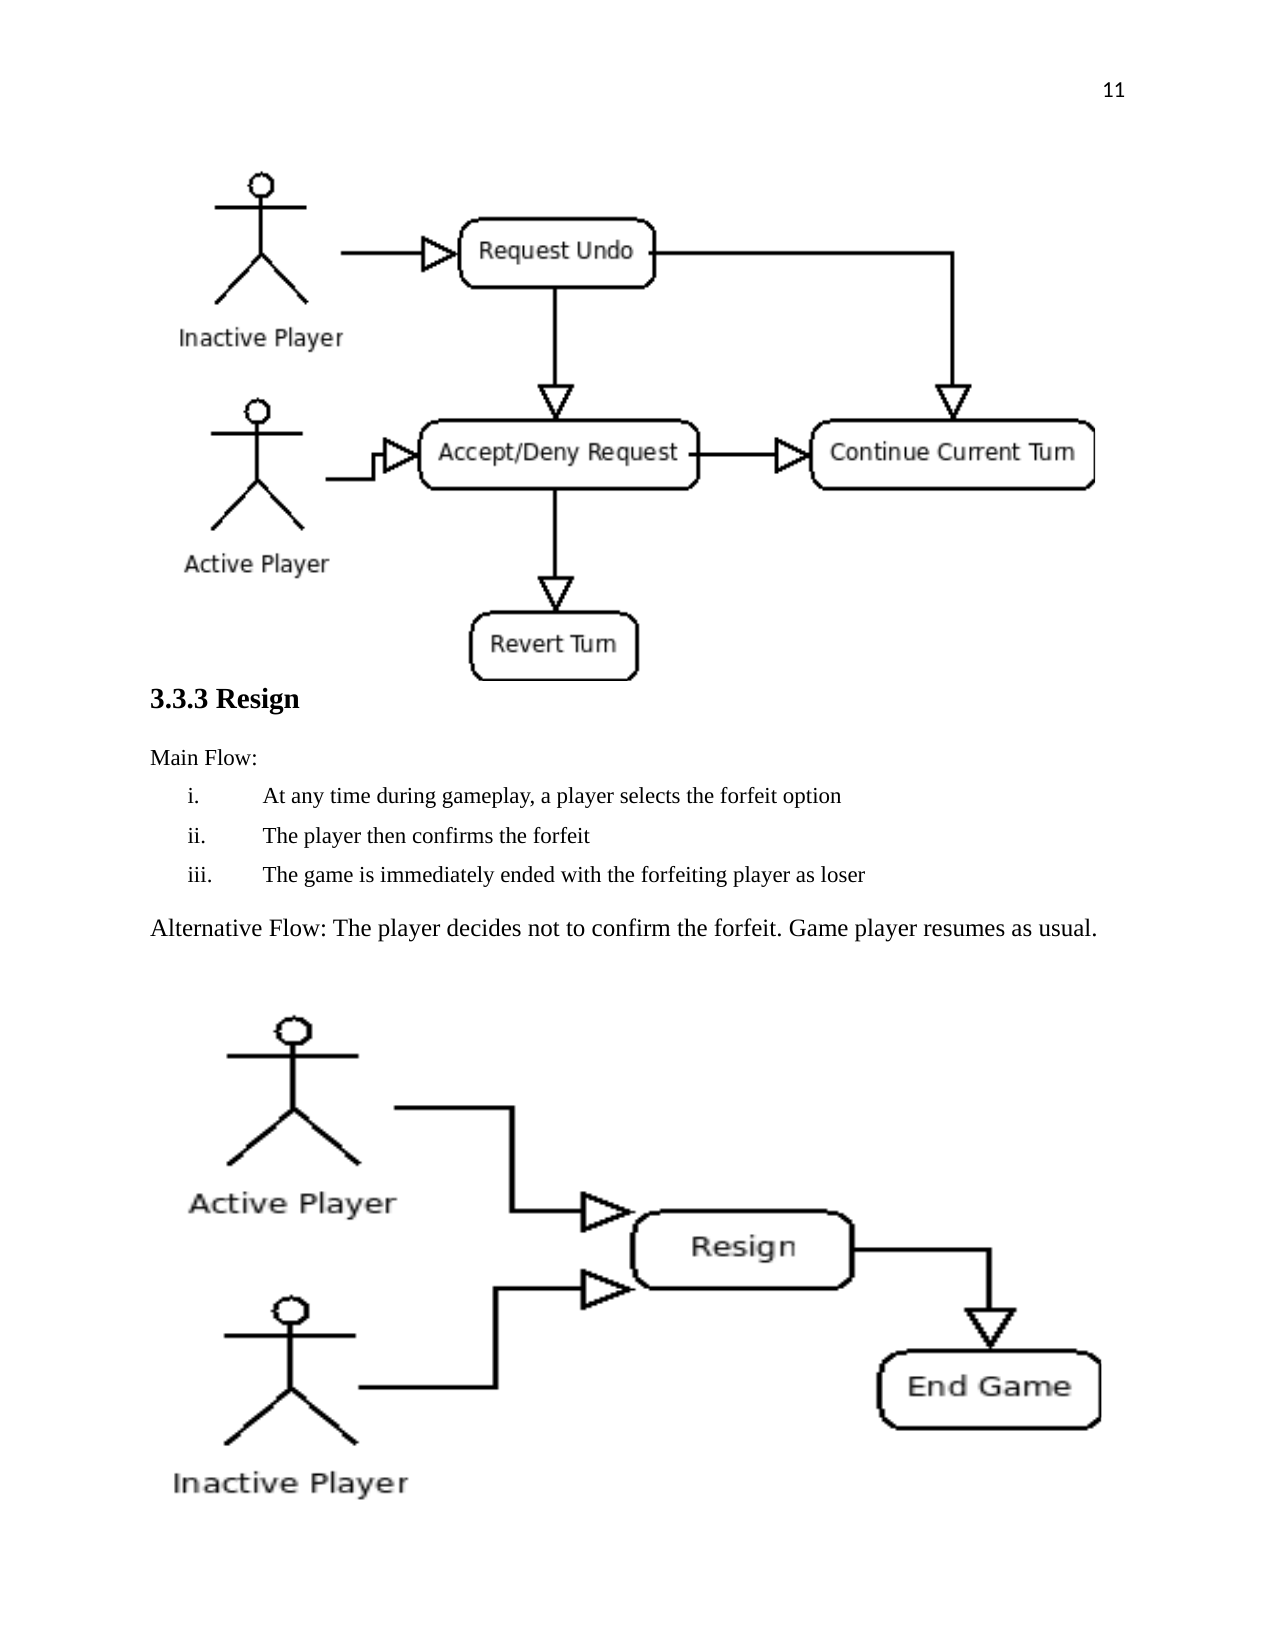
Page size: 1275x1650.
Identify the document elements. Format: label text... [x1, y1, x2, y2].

text Main Flow: [150, 743, 1125, 770]
text Alternative Flow: The player decides not to confirm the forfeit. Game player resumes as usual. [150, 913, 1125, 942]
text 3.3.3 Resign [150, 150, 1125, 714]
list At any time during gameplay, a player selects the forfeit option [187, 782, 1125, 809]
list The game is immediately ended with the forfeiting player as loser [187, 861, 1125, 888]
list The player then confirms the forfeit [187, 822, 1125, 848]
